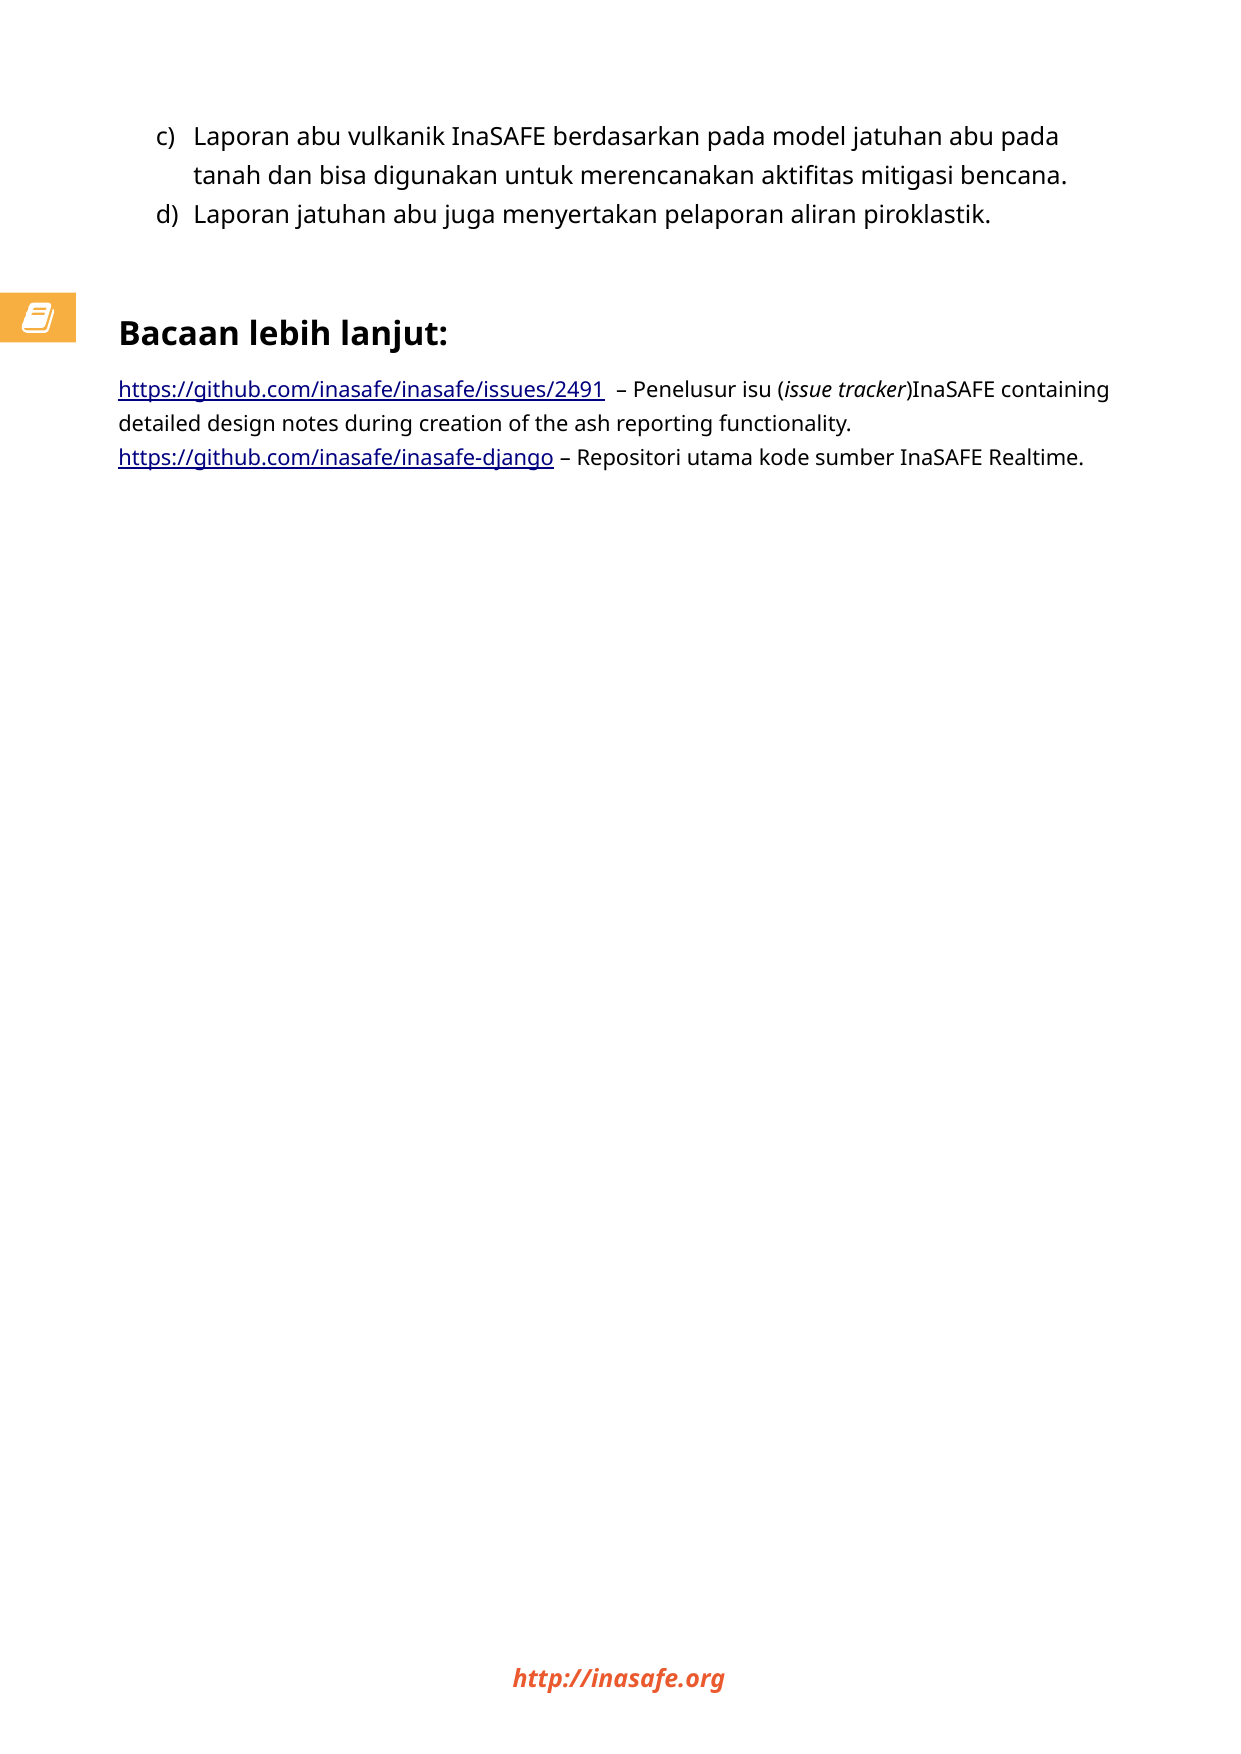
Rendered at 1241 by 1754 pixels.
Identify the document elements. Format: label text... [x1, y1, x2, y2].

list Laporan jatuhan abu juga menyertakan pelaporan aliran piroklastik. [156, 196, 1122, 231]
subtitle Bacaan lebih lanjut: [118, 310, 1122, 355]
text https://github.com/inasafe/inasafe/issues/2491 – Penelusur isu (issue tracker)InaSAFE containing detailed design notes during creation of the ash reporting functionality. https://github.com/inasafe/inasafe-django – Repositori utama kode sumber InaSAFE Realtime. [118, 374, 1122, 472]
list Laporan abu vulkanik InaSAFE berdasarkan pada model jatuhan abu pada tanah dan bisa digunakan untuk merencanakan aktifitas mitigasi bencana. [156, 118, 1122, 191]
